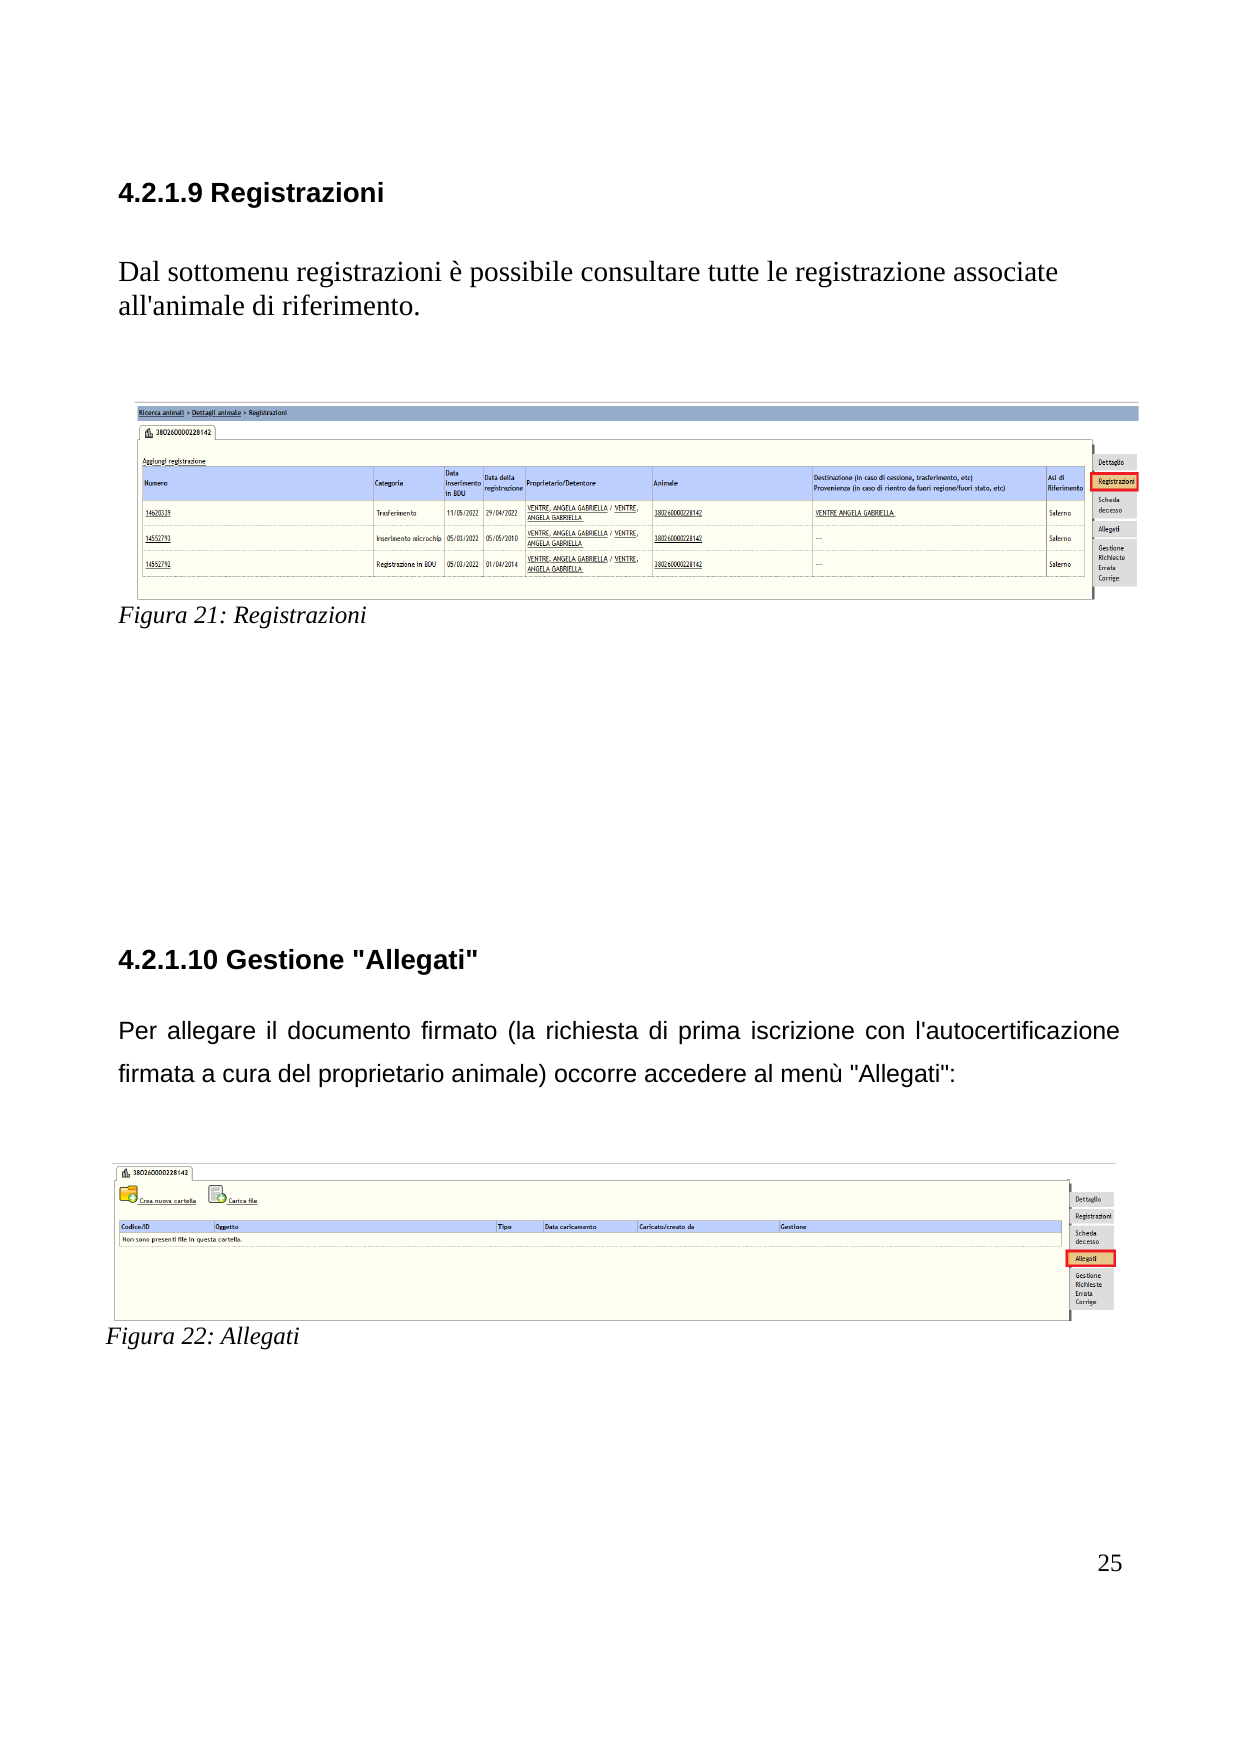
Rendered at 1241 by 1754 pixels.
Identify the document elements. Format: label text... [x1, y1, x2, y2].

text Per allegare il documento firmato (la richiesta di prima iscrizione con l'autocertificazione firmata a cura del proprietario animale) occorre accedere al menù "Allegati": [118, 1016, 1122, 1088]
text Dal sottomenu registrazioni è possibile consultare tutte le registrazione associate all'animale di riferimento. [118, 254, 1122, 321]
subtitle 4.2.1.10 Gestione "Allegati" [118, 943, 1122, 975]
picture [134, 401, 1139, 601]
text Figura 22: Allegati [106, 1163, 1122, 1350]
text Figura 21: Registrazioni [118, 401, 1156, 629]
subtitle 4.2.1.9 Registrazioni [118, 176, 1122, 208]
picture [111, 1163, 1116, 1322]
text [118, 1476, 1122, 1504]
